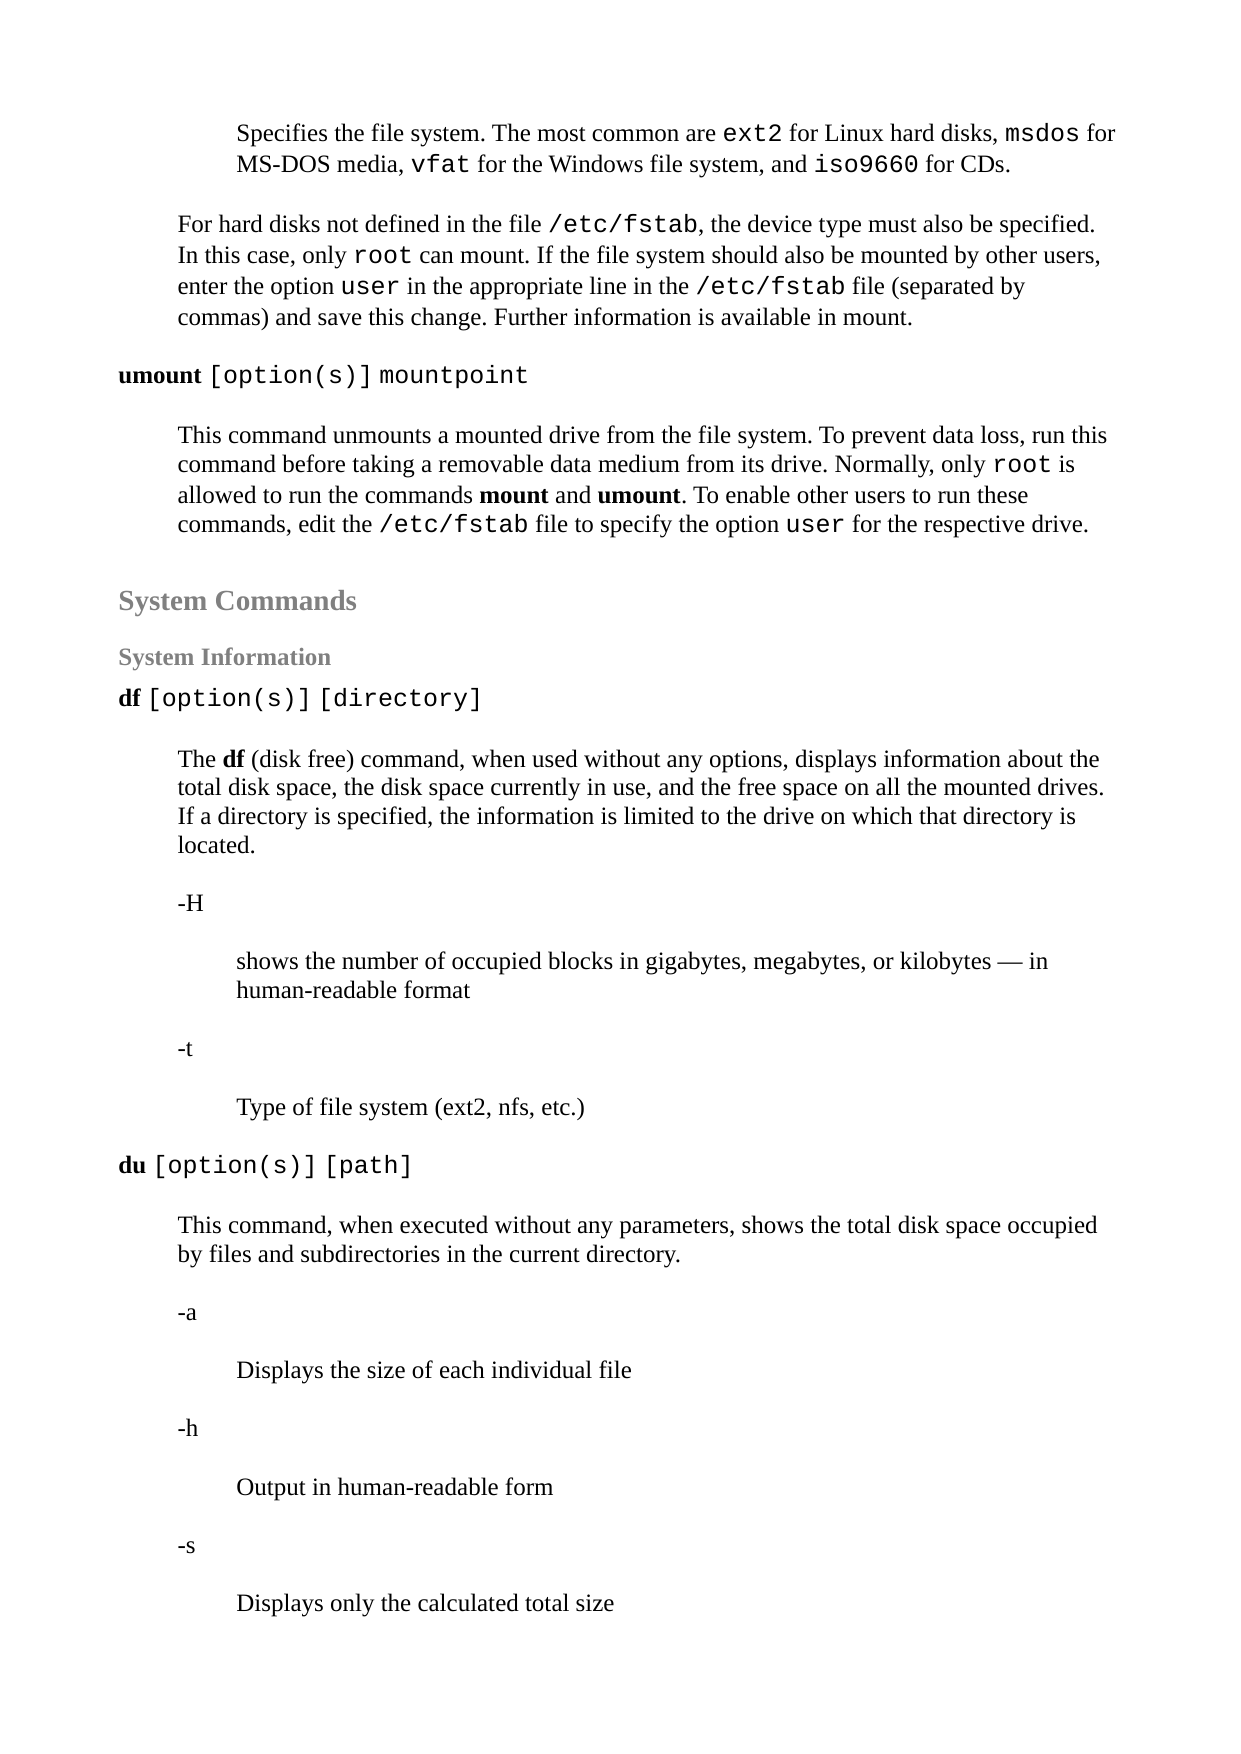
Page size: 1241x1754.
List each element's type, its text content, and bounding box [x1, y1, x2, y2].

subtitle -s [177, 1530, 1122, 1559]
list For hard disks not defined in the file /etc/fstab, the device type must also be specified. In this case, only root can mount. If the file system should also be mounted by other users, enter the option user in the appropriate line in the /etc/fstab file (separated by commas) and save this change. Further information is available in mount. [177, 209, 1122, 331]
list This command unmounts a mounted drive from the file system. To prevent data loss, run this command before taking a removable data medium from its drive. Normally, only root is allowed to run the commands mount and umount. To enable other users to run these commands, edit the /etc/fstab file to specify the option user for the respective drive. [177, 420, 1122, 539]
list Displays the size of each individual file [236, 1355, 1122, 1384]
list Displays only the calculated total size [236, 1588, 1122, 1617]
subtitle du [option(s)] [path] [118, 1150, 1122, 1181]
subtitle df [option(s)] [directory] [118, 683, 1122, 714]
subtitle System Commands [118, 583, 1122, 617]
subtitle -t [177, 1033, 1122, 1062]
subtitle -h [177, 1413, 1122, 1442]
list The df (disk free) command, when used without any options, displays information about the total disk space, the disk space currently in use, and the free space on all the mounted drives. If a directory is specified, the information is limited to the drive on which that directory is located. [177, 744, 1122, 859]
subtitle System Information [118, 642, 1122, 671]
subtitle umount [option(s)] mountpoint [118, 360, 1122, 391]
list Type of file system (ext2, nfs, etc.) [236, 1092, 1122, 1120]
list Specifies the file system. The most common are ext2 for Linux hard disks, msdos for MS-DOS media, vfat for the Windows file system, and iso9660 for CDs. [236, 118, 1122, 180]
list This command, when executed without any parameters, shows the total disk space occupied by files and subdirectories in the current directory. [177, 1210, 1122, 1268]
list Output in human-readable form [236, 1472, 1122, 1501]
subtitle -a [177, 1297, 1122, 1326]
list shows the number of occupied blocks in gigabytes, megabytes, or kilobytes — in human-readable format [236, 946, 1122, 1004]
subtitle -H [177, 888, 1122, 917]
